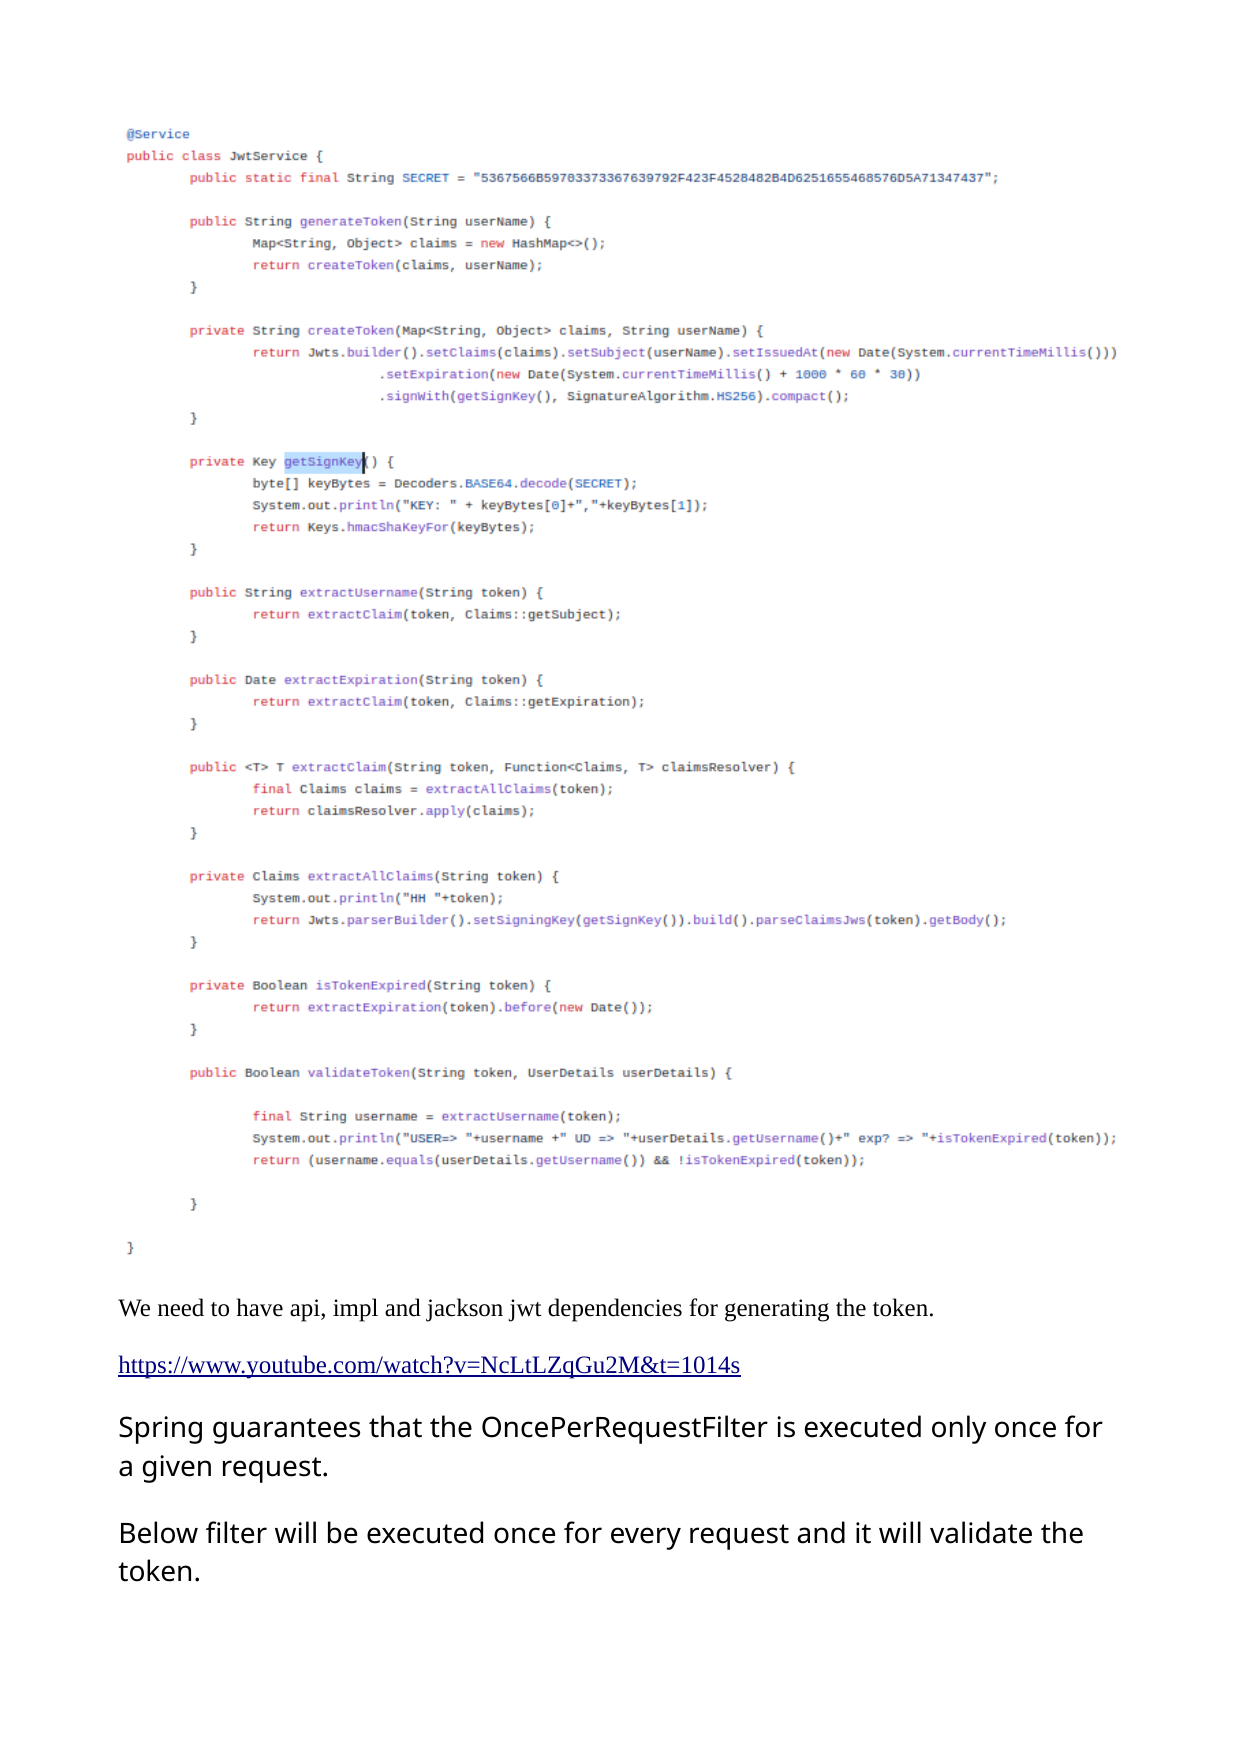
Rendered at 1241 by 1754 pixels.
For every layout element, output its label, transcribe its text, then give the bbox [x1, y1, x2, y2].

text Below filter will be executed once for every request and it will validate the token. [118, 1513, 1122, 1590]
picture [118, 118, 1123, 1264]
text https://www.youtube.com/watch?v=NcLtLZqGu2M&t=1014s [118, 1350, 1122, 1379]
text Spring guarantees that the OncePerRequestFilter is executed only once for a given request. [118, 1408, 1122, 1484]
text We need to have api, impl and jackson jwt dependencies for generating the token. [118, 1293, 1122, 1321]
